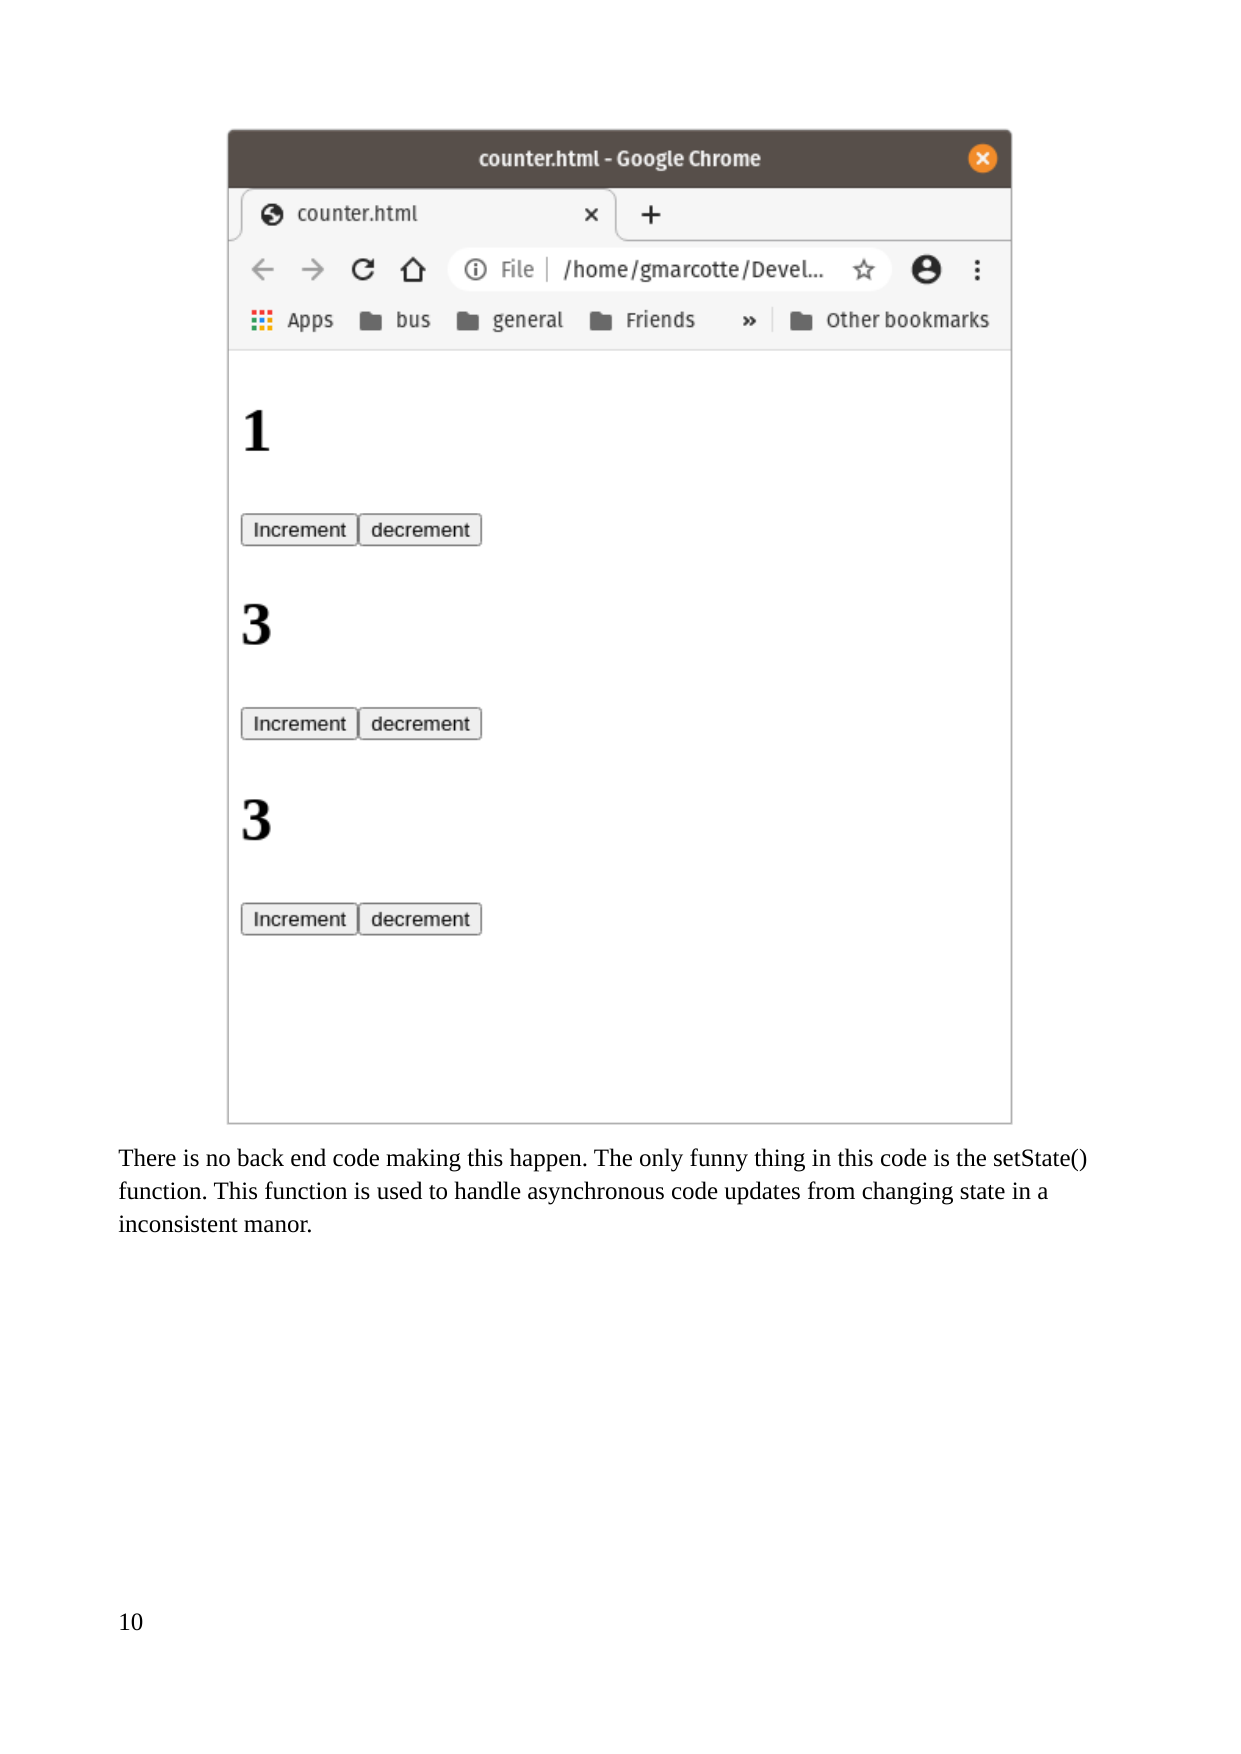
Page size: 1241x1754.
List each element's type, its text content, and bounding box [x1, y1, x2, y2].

text There is no back end code making this happen. The only funny thing in this code is the setState() function. This function is used to handle asynchronous code updates from changing state in a inconsistent manor. [118, 118, 1122, 1237]
picture [213, 118, 1027, 1139]
